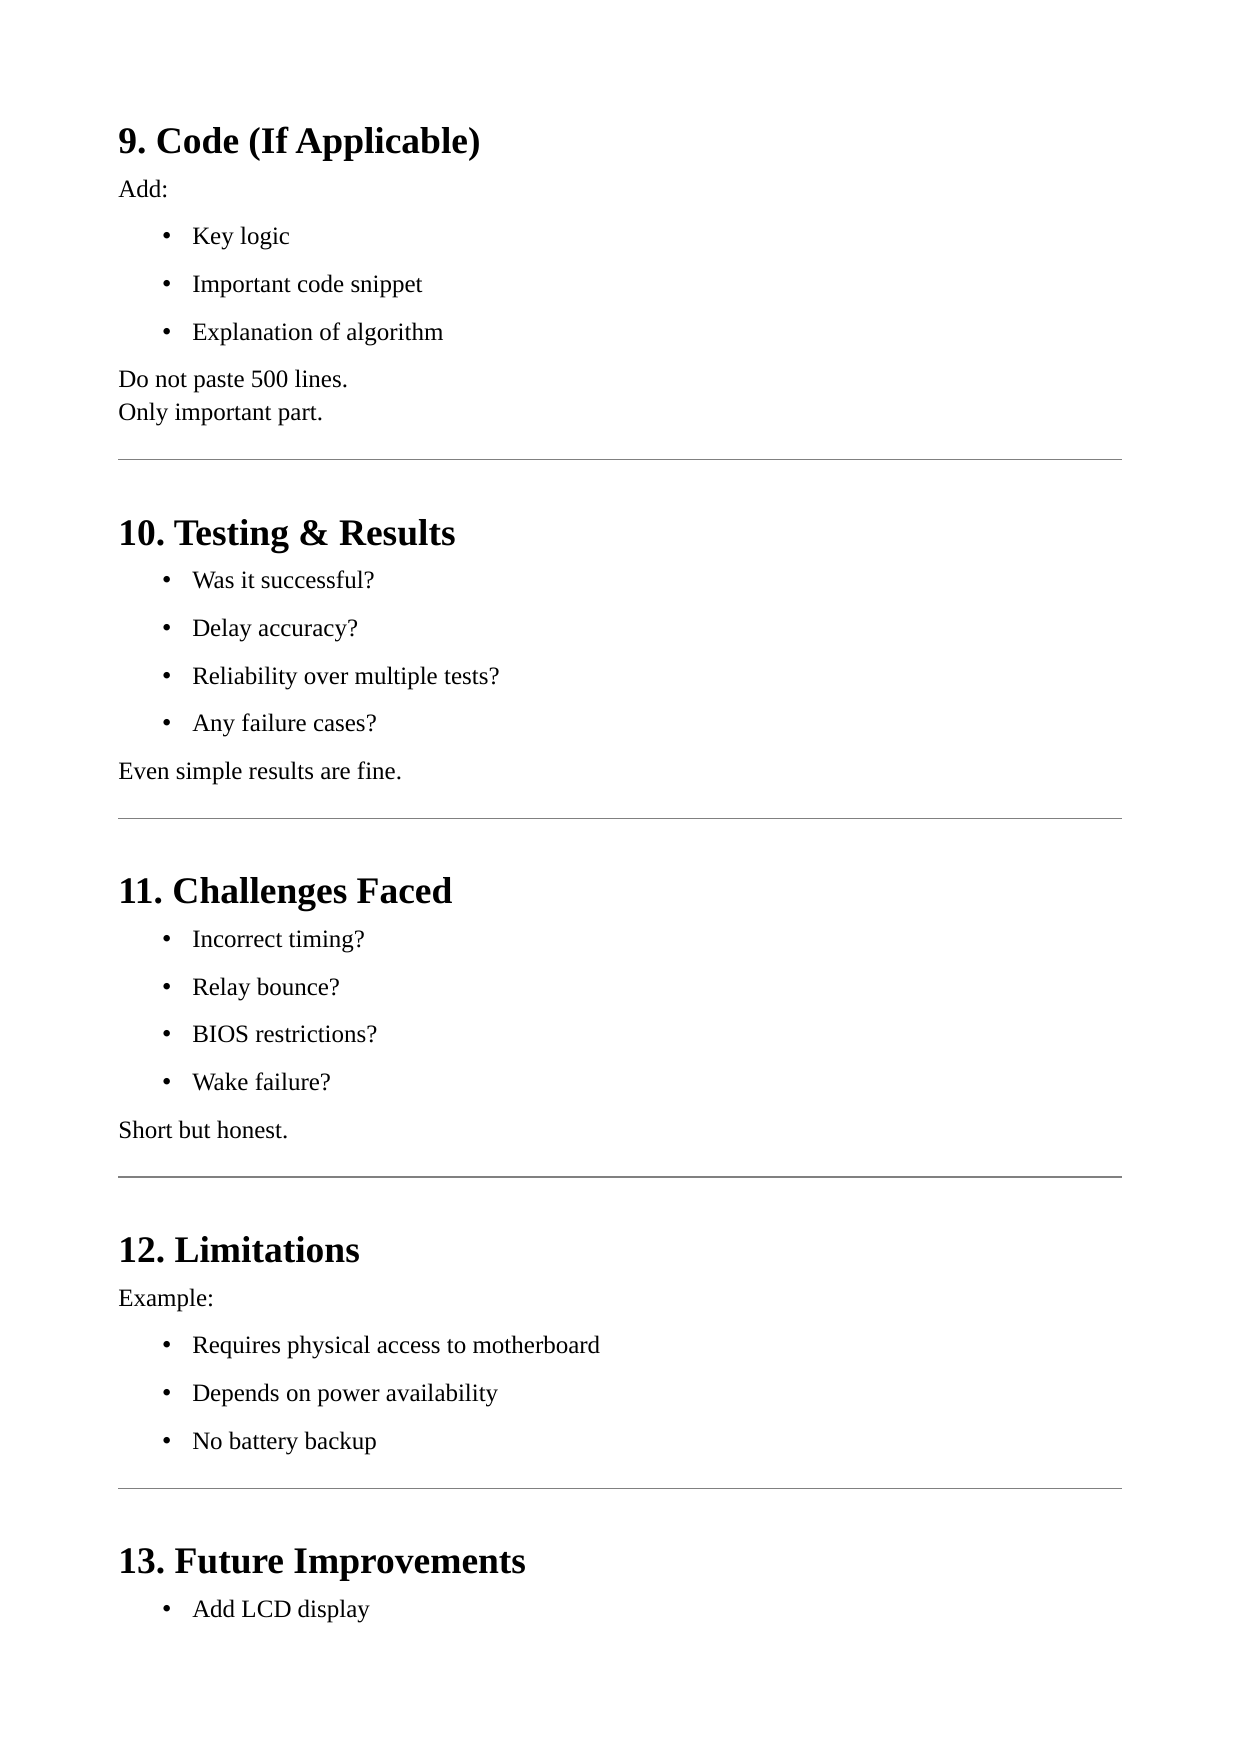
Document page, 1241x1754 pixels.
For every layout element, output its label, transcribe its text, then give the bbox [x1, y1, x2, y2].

list Delay accuracy? [162, 613, 1122, 642]
text Do not paste 500 lines. Only important part. [118, 364, 1122, 426]
list Any failure cases? [162, 708, 1122, 737]
subtitle 12. Limitations [118, 1227, 1122, 1271]
subtitle 10. Testing & Results [118, 510, 1122, 553]
text Example: [118, 1283, 1122, 1312]
list Reliability over multiple tests? [162, 661, 1122, 689]
list Depends on power availability [162, 1378, 1122, 1407]
list Important code snippet [162, 269, 1122, 298]
list Key logic [162, 221, 1122, 250]
list No battery backup [162, 1426, 1122, 1454]
list BIOS restrictions? [162, 1019, 1122, 1048]
list Requires physical access to motherboard [162, 1331, 1122, 1359]
list Was it successful? [162, 566, 1122, 594]
text Add: [118, 174, 1122, 202]
text Short but honest. [118, 1115, 1122, 1143]
subtitle 11. Challenges Faced [118, 869, 1122, 912]
subtitle 9. Code (If Applicable) [118, 118, 1122, 161]
text Even simple results are fine. [118, 756, 1122, 785]
list Incorrect timing? [162, 924, 1122, 953]
subtitle 13. Future Improvements [118, 1538, 1122, 1582]
list Wake failure? [162, 1067, 1122, 1096]
list Explanation of algorithm [162, 317, 1122, 345]
list Add LCD display [162, 1594, 1122, 1623]
list Relay bounce? [162, 972, 1122, 1001]
